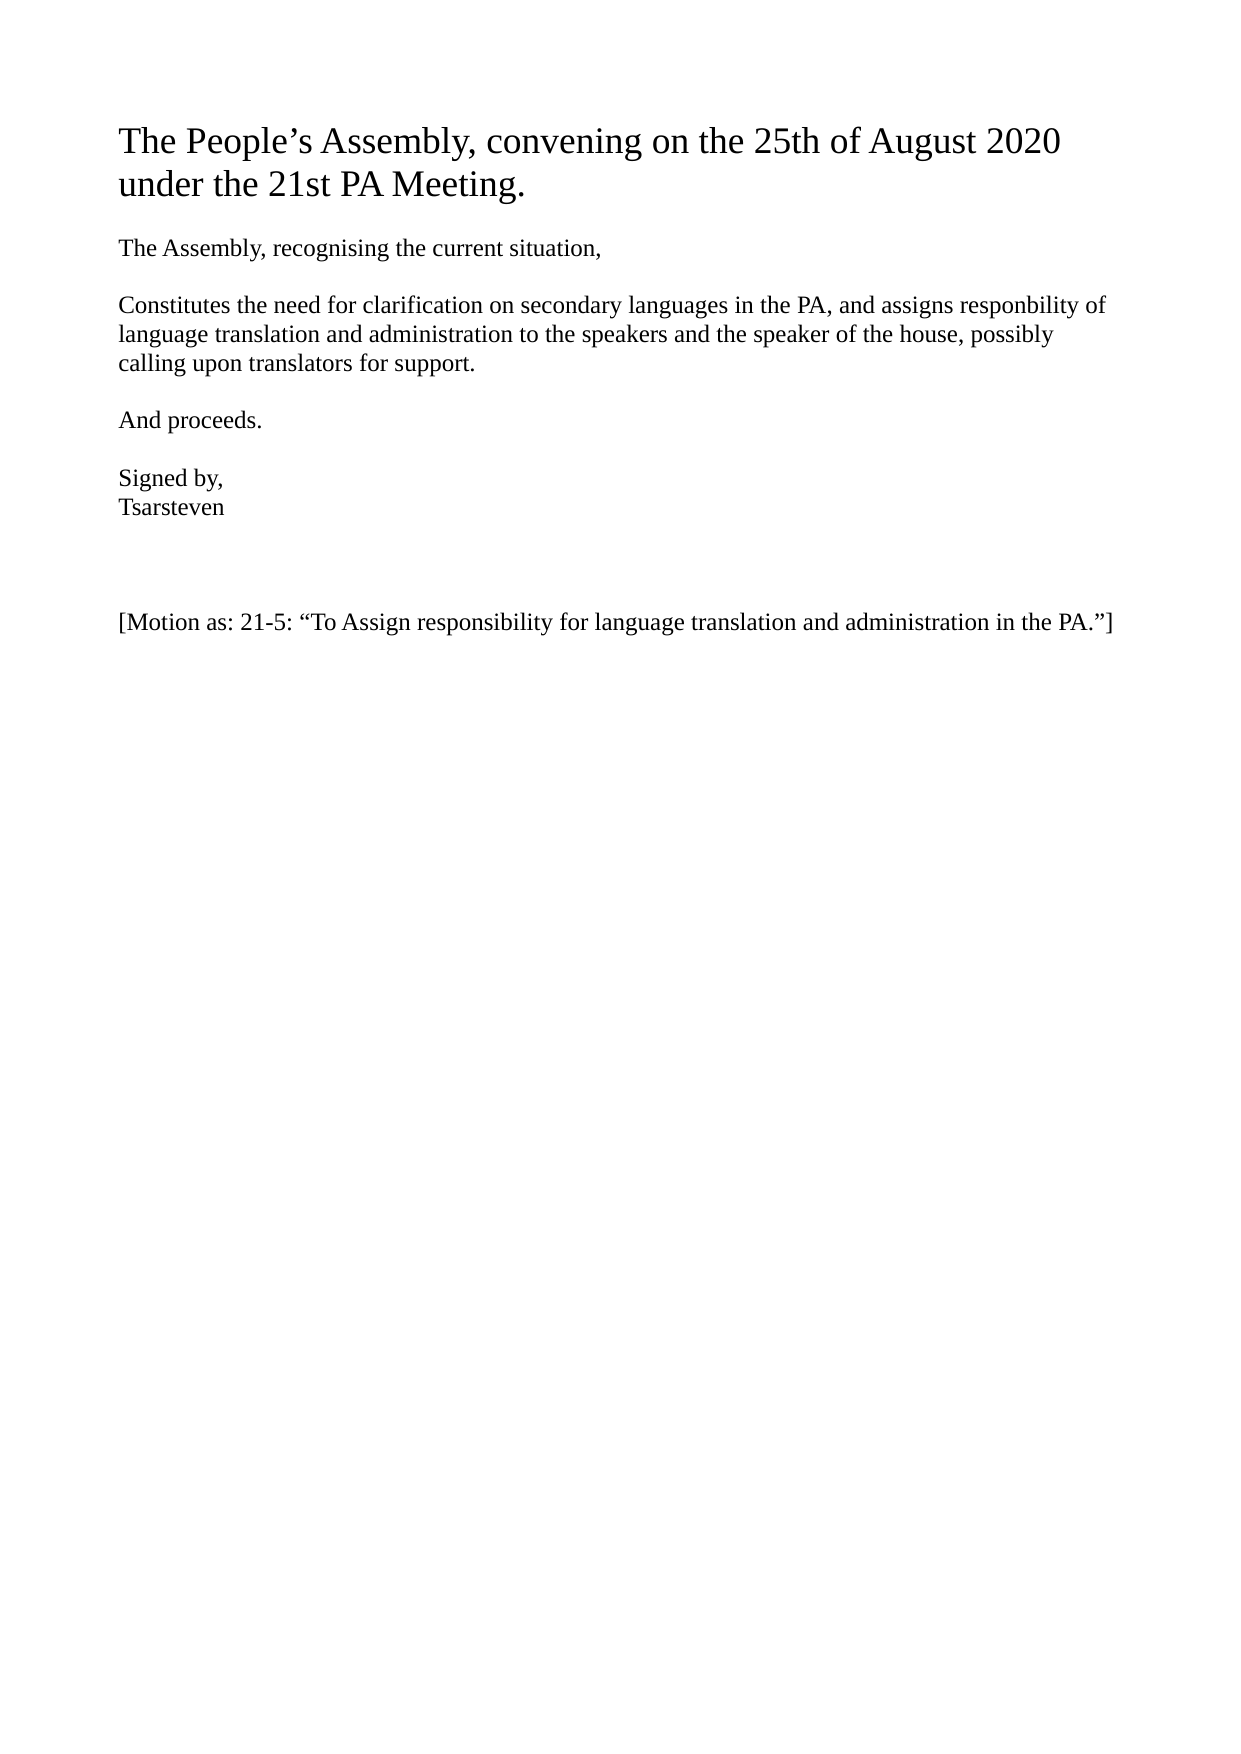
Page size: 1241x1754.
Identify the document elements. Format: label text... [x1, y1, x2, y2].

text Constitutes the need for clarification on secondary languages in the PA, and assigns responbility of language translation and administration to the speakers and the speaker of the house, possibly calling upon translators for support. [118, 291, 1122, 377]
text The People’s Assembly, convening on the 25th of August 2020 under the 21st PA Meeting. [118, 118, 1122, 204]
text Signed by, [118, 463, 1122, 492]
text And proceeds. [118, 406, 1122, 434]
text Tsarsteven [118, 492, 1122, 521]
text [Motion as: 21-5: “To Assign responsibility for language translation and administration in the PA.”] [118, 607, 1122, 636]
text The Assembly, recognising the current situation, [118, 233, 1122, 262]
